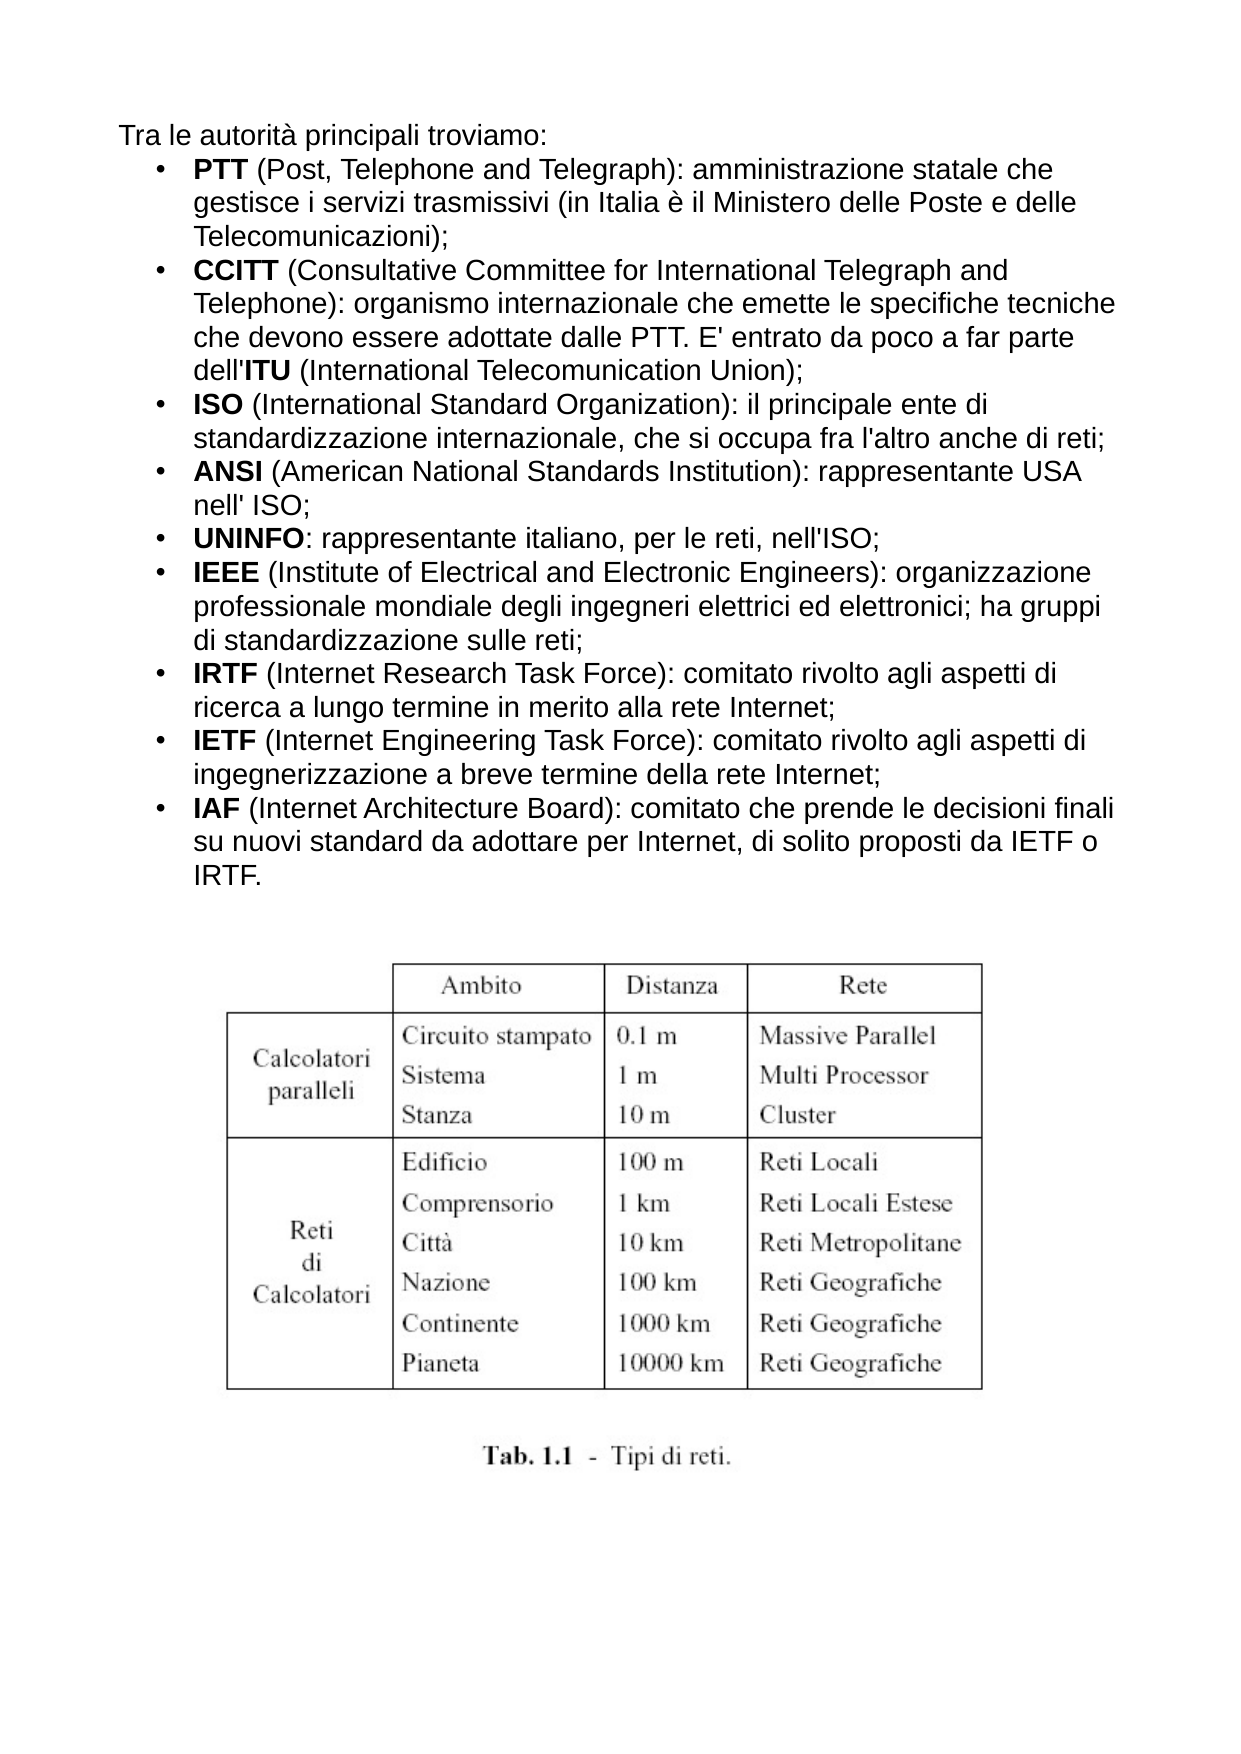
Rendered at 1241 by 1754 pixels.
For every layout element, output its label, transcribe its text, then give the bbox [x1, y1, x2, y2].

list PTT (Post, Telephone and Telegraph): amministrazione statale che gestisce i servizi trasmissivi (in Italia è il Ministero delle Poste e delle Telecomunicazioni); [156, 152, 1122, 252]
list CCITT (Consultative Committee for International Telegraph and Telephone): organismo internazionale che emette le specifiche tecniche che devono essere adottate dalle PTT. E' entrato da poco a far parte dell'ITU (International Telecomunication Union); [156, 252, 1122, 387]
list IRTF (Internet Research Task Force): comitato rivolto agli aspetti di ricerca a lungo termine in merito alla rete Internet; [156, 656, 1122, 723]
list IEEE (Institute of Electrical and Electronic Engineers): organizzazione professionale mondiale degli ingegneri elettrici ed elettronici; ha gruppi di standardizzazione sulle reti; [156, 555, 1122, 656]
picture [181, 925, 1059, 1521]
text Tra le autorità principali troviamo: [118, 118, 1122, 152]
list IAF (Internet Architecture Board): comitato che prende le decisioni finali su nuovi standard da adottare per Internet, di solito proposti da IETF o IRTF. [156, 791, 1122, 891]
list ISO (International Standard Organization): il principale ente di standardizzazione internazionale, che si occupa fra l'altro anche di reti; [156, 387, 1122, 454]
list ANSI (American National Standards Institution): rappresentante USA nell' ISO; [156, 454, 1122, 521]
list IETF (Internet Engineering Task Force): comitato rivolto agli aspetti di ingegnerizzazione a breve termine della rete Internet; [156, 723, 1122, 791]
list UNINFO: rappresentante italiano, per le reti, nell'ISO; [156, 521, 1122, 555]
